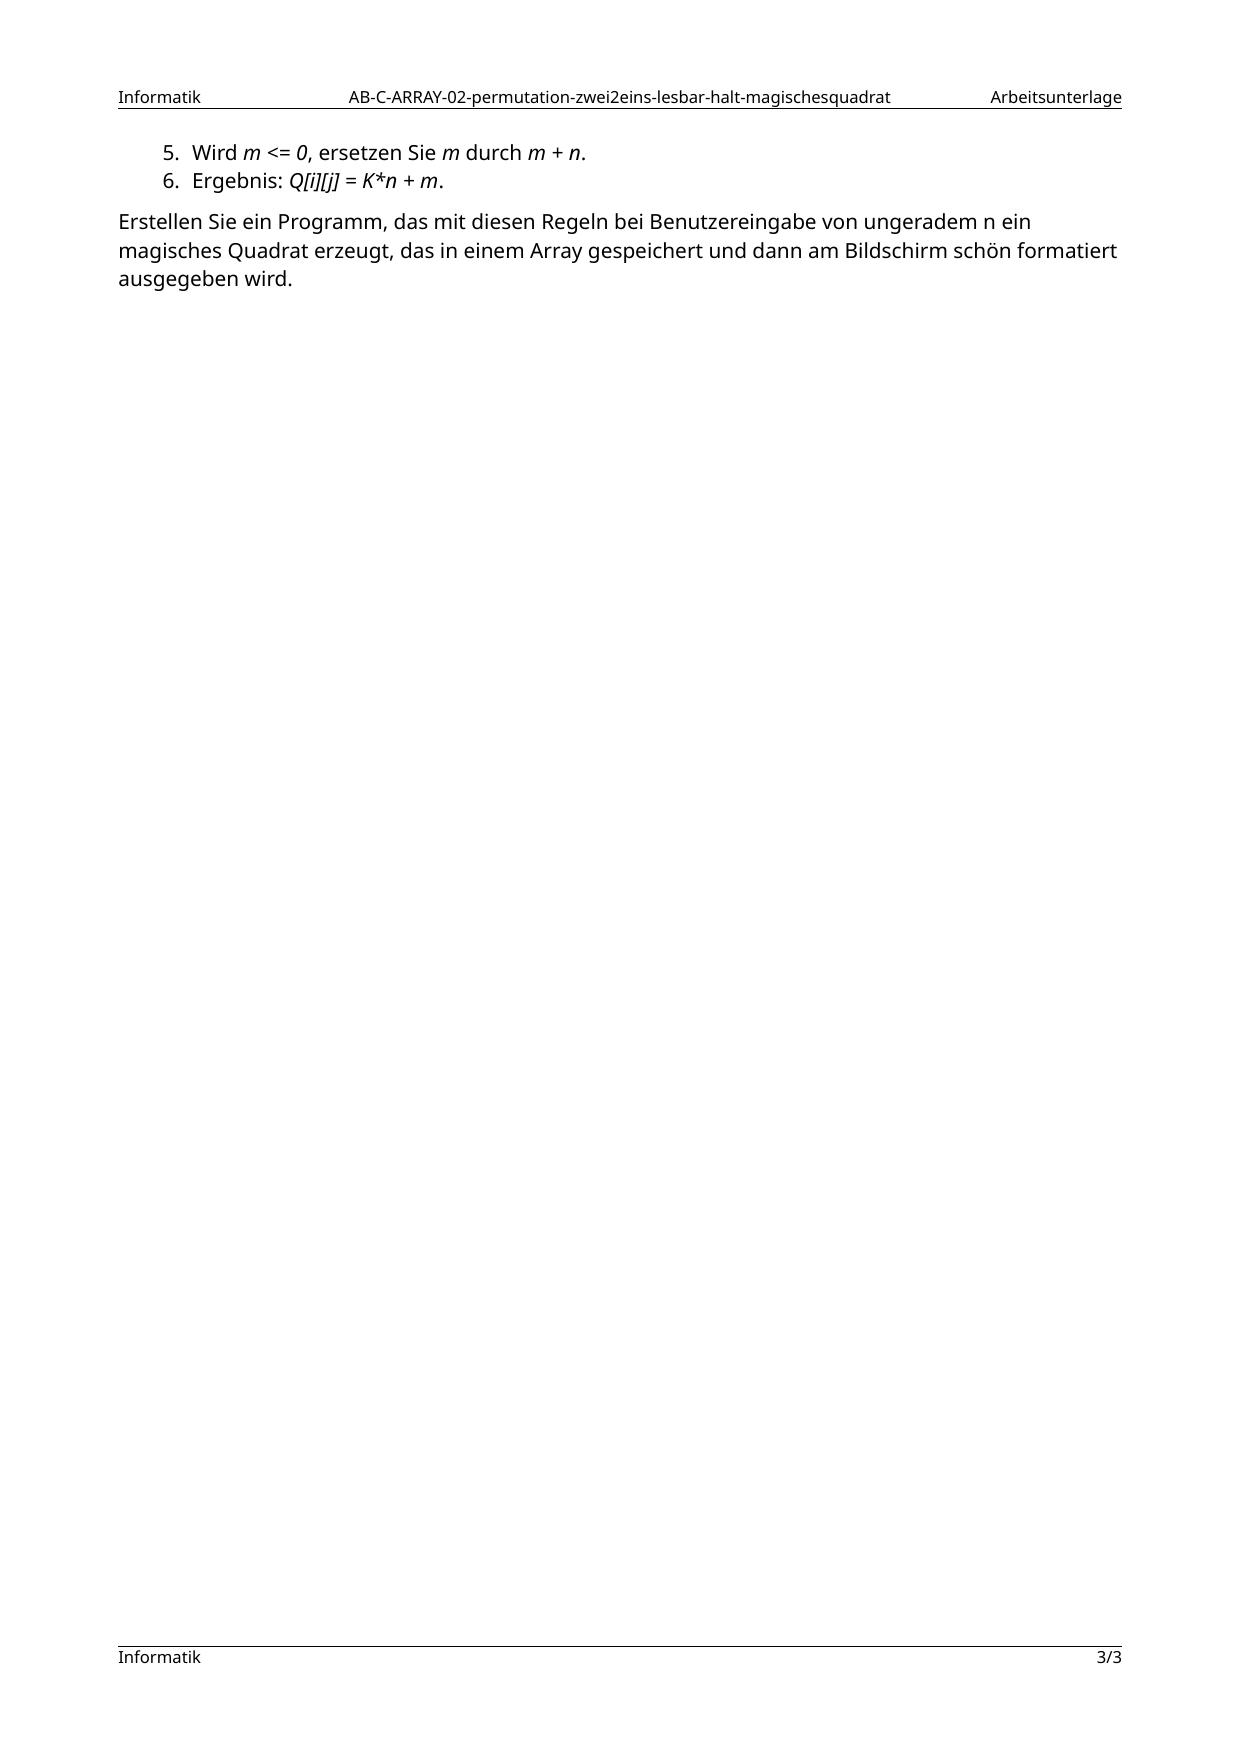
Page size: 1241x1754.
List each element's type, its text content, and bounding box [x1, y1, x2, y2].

list Ergebnis: Q[i][j] = K*n + m. [162, 166, 1122, 195]
text Erstellen Sie ein Programm, das mit diesen Regeln bei Benutzereingabe von ungeradem n ein magisches Quadrat erzeugt, das in einem Array gespeichert und dann am Bildschirm schön formatiert ausgegeben wird. [118, 207, 1122, 293]
list Wird m <= 0, ersetzen Sie m durch m + n. [162, 138, 1122, 166]
